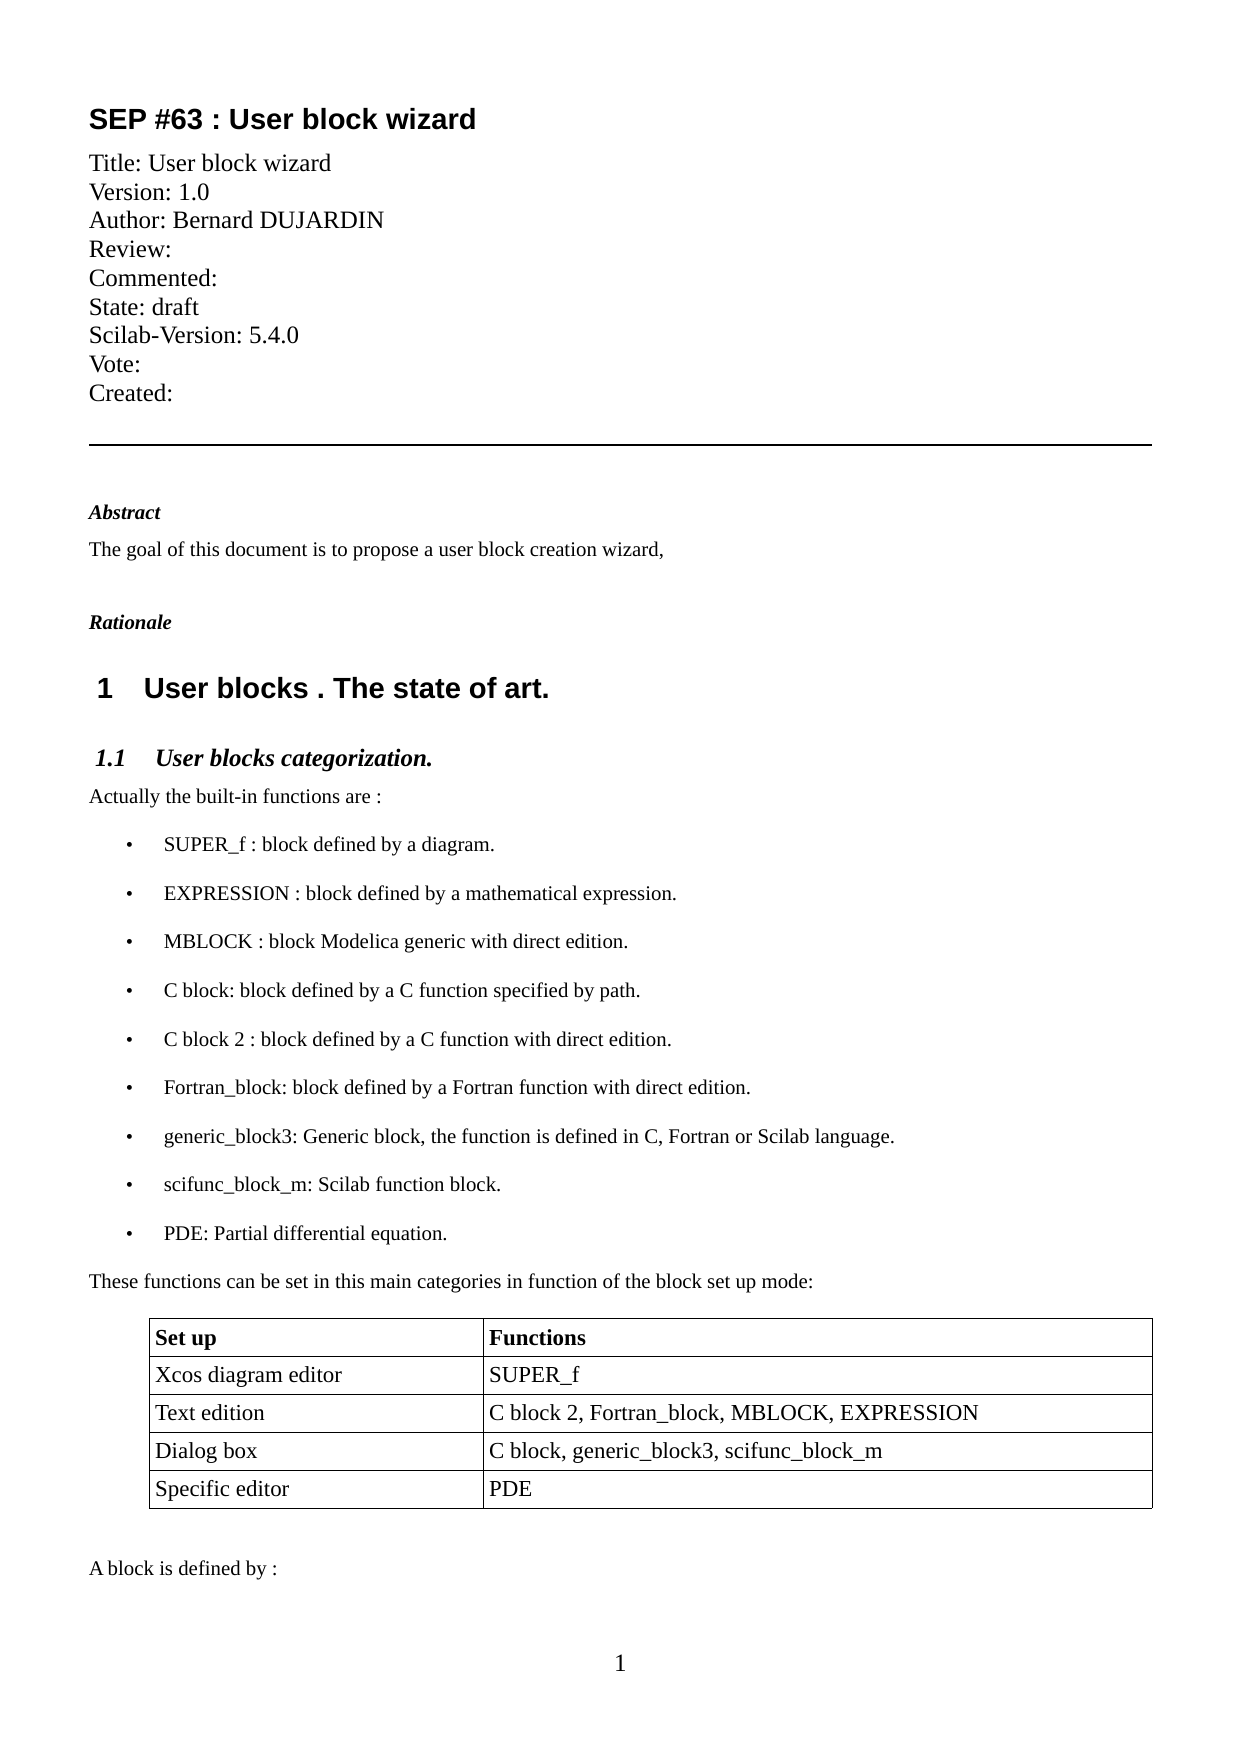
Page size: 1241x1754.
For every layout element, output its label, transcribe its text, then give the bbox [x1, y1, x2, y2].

table_header Functions [484, 1319, 1152, 1356]
table_cell C block, generic_block3, scifunc_block_m [484, 1433, 1152, 1469]
table_header Set up [150, 1319, 483, 1356]
text Vote: [88, 349, 1152, 378]
table_cell C block 2, Fortran_block, MBLOCK, EXPRESSION [484, 1395, 1152, 1432]
text Version: 1.0 [88, 177, 1152, 205]
table_cell SUPER_f [484, 1357, 1152, 1394]
table_cell PDE [484, 1471, 1152, 1507]
list PDE: Partial differential equation. [126, 1221, 1152, 1245]
table_cell Specific editor [150, 1471, 483, 1507]
list C block 2 : block defined by a C function with direct edition. [126, 1027, 1152, 1051]
list EXPRESSION : block defined by a mathematical expression. [126, 881, 1152, 905]
text These functions can be set in this main categories in function of the block set up mode: [88, 1269, 1152, 1293]
list C block: block defined by a C function specified by path. [126, 978, 1152, 1002]
text Actually the built-in functions are : [88, 784, 1152, 808]
subtitle Abstract [88, 500, 1152, 524]
text State: draft [88, 292, 1152, 320]
text A block is defined by : [88, 1556, 1152, 1580]
text Review: [88, 234, 1152, 263]
subtitle User blocks . The state of art. [88, 672, 1152, 705]
text The goal of this document is to propose a user block creation wizard, [88, 536, 1152, 561]
list scifunc_block_m: Scilab function block. [126, 1172, 1152, 1196]
table_cell Dialog box [150, 1433, 483, 1469]
text Title: User block wizard [88, 148, 1152, 177]
subtitle SEP #63 : User block wizard [88, 102, 1152, 135]
list SUPER_f : block defined by a diagram. [126, 832, 1152, 856]
text Created: [88, 378, 1152, 407]
text Author: Bernard DUJARDIN [88, 205, 1152, 234]
list Fortran_block: block defined by a Fortran function with direct edition. [126, 1075, 1152, 1099]
text Scilab-Version: 5.4.0 [88, 320, 1152, 349]
subtitle Rationale [88, 610, 1152, 634]
list generic_block3: Generic block, the function is defined in C, Fortran or Scilab language. [126, 1124, 1152, 1148]
table_cell Text edition [150, 1395, 483, 1432]
subtitle User blocks categorization. [88, 743, 1152, 771]
list MBLOCK : block Modelica generic with direct edition. [126, 929, 1152, 953]
table_cell Xcos diagram editor [150, 1357, 483, 1394]
text Commented: [88, 263, 1152, 292]
